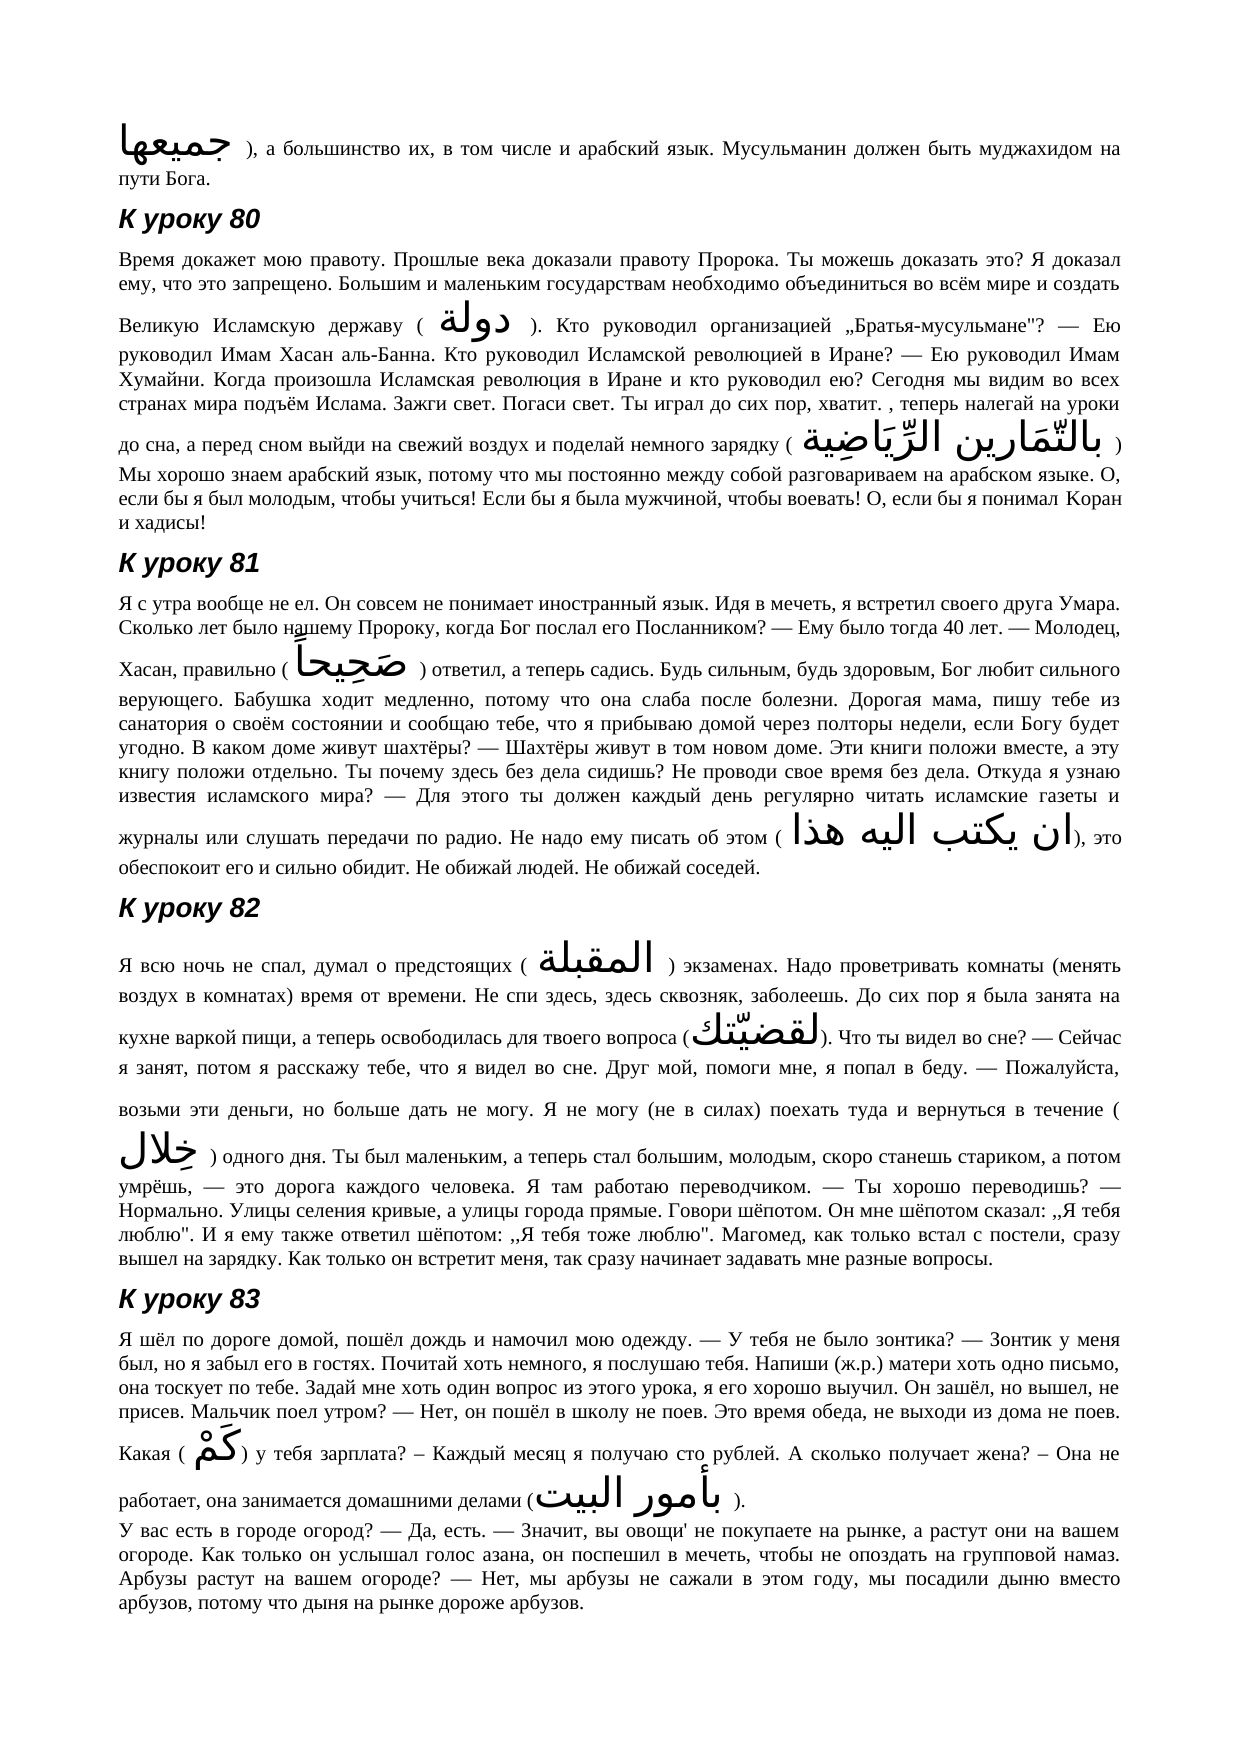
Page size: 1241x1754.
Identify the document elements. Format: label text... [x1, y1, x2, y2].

text Я с утра вообще не ел. Он совсем не понимает иностранный язык. Идя в мечеть, я встретил своего друга Умара. Сколько лет было нашему Пророку, когда Бог послал его Посланником? — Ему было тогда 40 лет. — Молодец, Хасан, правильно ( صَحِيحاً ) ответил, а теперь садись. Будь сильным, будь здоровым, Бог любит сильного верующего. Бабушка ходит медленно, потому что она слаба после болезни. Дорогая мама, пишу тебе из санатория о своём состоянии и сообщаю тебе, что я прибываю домой через полторы недели, если Богу будет угодно. В каком доме живут шахтёры? — Шахтёры живут в том новом доме. Эти книги положи вместе, а эту книгу положи отдельно. Ты почему здесь без дела сидишь? Не проводи свое время без дела. Откуда я узнаю известия исламского мира? — Для этого ты должен каждый день регулярно читать исламские газеты и журналы или слушать передачи по радио. Не надо ему писать об этом ( ان يكتب اليه هذا), это обеспокоит его и сильно обидит. Не обижай людей. Не обижай соседей. [118, 591, 1122, 879]
text У вас есть в городе огород? — Да, есть. — Значит, вы овощи' не покупаете на рынке, а растут они на вашем огороде. Как только он услышал голос азана, он поспешил в мечеть, чтобы не опоздать на групповой намаз. Арбузы растут на вашем огороде? — Нет, мы арбузы не сажали в этом году, мы посадили дыню вместо арбузов, потому что дыня на рынке дороже арбузов. [118, 1518, 1122, 1614]
text Я шёл по дороге домой, пошёл дождь и намочил мою одежду. — У тебя не было зонтика? — Зонтик у меня был, но я забыл его в гостях. Почитай хоть немного, я послушаю тебя. Напиши (ж.р.) матери хоть одно письмо, она тоскует по тебе. Задай мне хоть один вопрос из этого урока, я его хорошо выучил. Он зашёл, но вышел, не присев. Мальчик поел утром? — Нет, он пошёл в школу не поев. Это время обеда, не выходи из дома не поев. Какая ( كَمْ) у тебя зарплата? – Каждый месяц я получаю сто рублей. А сколько получает жена? – Она не работает, она занимается домашними делами (بأمور البيت ). [118, 1327, 1122, 1518]
subtitle К уроку 83 [118, 1282, 1122, 1314]
text Я всю ночь не спал, думал о предстоящих ( المقبلة ) экзаменах. Надо проветривать комнаты (менять воздух в комнатах) время от времени. Не спи здесь, здесь сквозняк, заболеешь. До сих пор я была занята на кухне варкой пищи, а теперь освободилась для твоего вопроса (لقضيّتك). Что ты видел во сне? — Сейчас я занят, потом я расскажу тебе, что я видел во сне. Друг мой, помоги мне, я попал в беду. — Пожалуйста, возьми эти деньги, но больше дать не могу. Я не могу (не в силах) поехать туда и вернуться в течение (َ خِلال ) одного дня. Ты был маленьким, а теперь стал большим, молодым, скоро станешь стариком, а потом умрёшь, — это дорога каждого человека. Я там работаю переводчиком. — Ты хорошо переводишь? — Нормально. Улицы селения кривые, а улицы города прямые. Говори шёпотом. Он мне шёпотом сказал: ,,Я тебя люблю". И я ему также ответил шёпотом: ,,Я тебя тоже люблю". Магомед, как только встал с постели, сразу вышел на зарядку. Как только он встретит меня, так сразу начинает задавать мне разные вопросы. [118, 936, 1122, 1270]
subtitle К уроку 81 [118, 547, 1122, 579]
text Время докажет мою правоту. Прошлые века доказали правоту Пророка. Ты можешь доказать это? Я доказал ему, что это запрещено. Большим и маленьким государствам необходимо объединиться во всём мире и создать Великую Исламскую державу ( دولة ). Кто руководил организацией „Братья-мусульмане"? — Ею руководил Имам Хасан аль-Банна. Кто руководил Исламской революцией в Иране? — Ею руководил Имам Хумайни. Когда произошла Исламская революция в Иране и кто руководил ею? Сегодня мы видим во всех странах мира подъём Ислама. Зажги свет. Погаси свет. Ты играл до сих пор, хватит. , теперь налегай на уроки до сна, а перед сном выйди на свежий воздух и поделай немного зарядку ( بالتّمَارين الرِّيَاضِية ) Мы хорошо знаем арабский язык, потому что мы постоянно между собой разговариваем на арабском языке. О, если бы я был молодым, чтобы учиться! Если бы я была мужчиной, чтобы воевать! О, если бы я понимал Kopaн и хадисы! [118, 247, 1122, 534]
subtitle К уроку 82 [118, 891, 1122, 923]
text С тех пор, как я окончил университет, прошло не менее 10 лет, а я нигде ( فى اى مكان ) не работаю. Когда вы с ним расстались ( افترقتم معهم )? — Вот уже полтора года (منذ عام و نصف). Более 100 студентов провалились на экзаменах в этом году. Какой язык ты преподаёшь в университете? — Я преподаватель арабского языка. Где продаются лекарства? — Лекарства продаются в аптеке. Где лечат больных? — Больных лечат в больнице. У вас одна больница? — У нас три больницы: одна для мужчин, вторая для женщин, третья для детей. До свидания, друг, скорейшего выздоровления! — До свидания, друг, рад буду видеть вас, навещайте ещё раз. Да простит Бог мою мать, она научила меня и читать, и писать, и молиться, и всему (كلّ شيء ) Какая потеря, он умер в расцвете молодости, готовился к поступлению в институт. В вашем институте преподаются восточные языки? — Преподаются, но не все ( لا جميعها ), а большинство их, в том числе и арабский язык. Мусульманин должен быть муджахидом на пути Бога. [118, 118, 1122, 190]
subtitle К уроку 80 [118, 202, 1122, 234]
